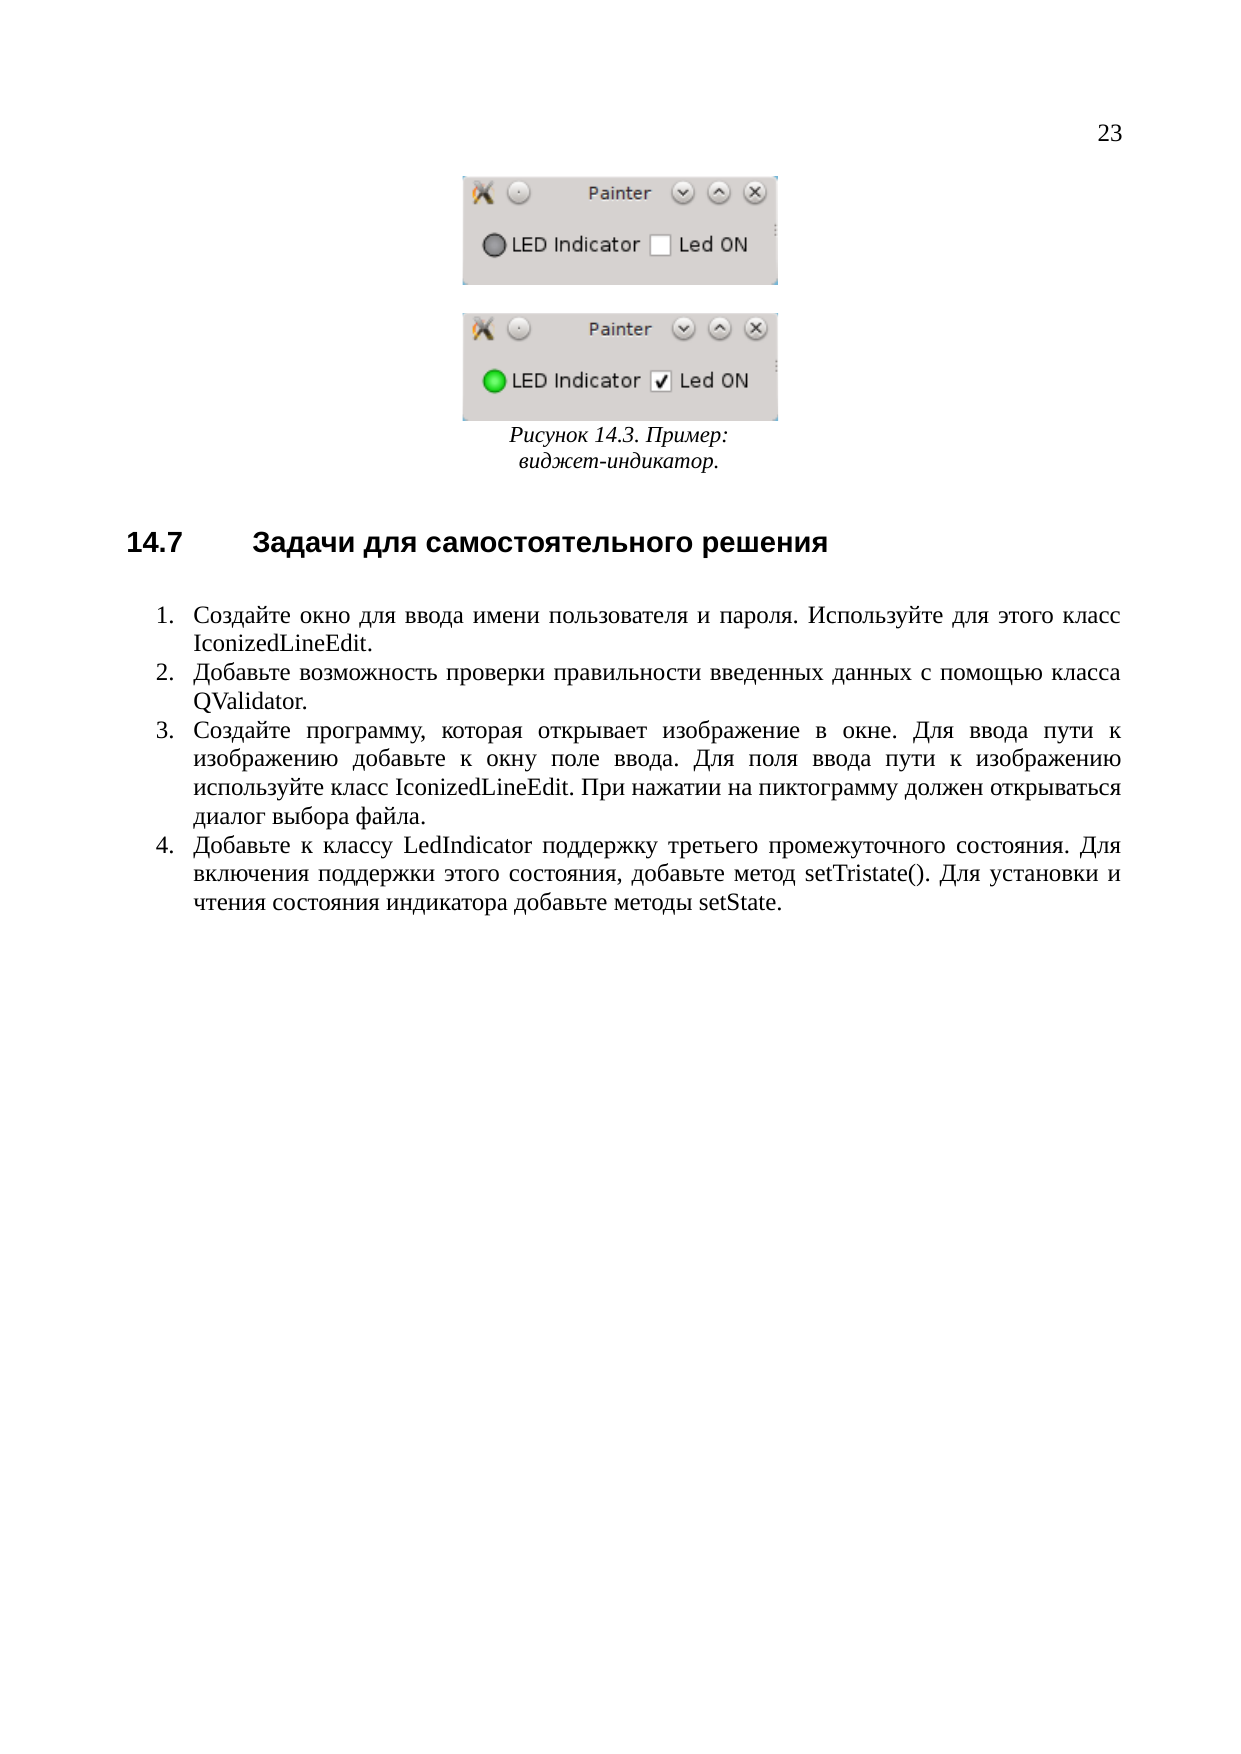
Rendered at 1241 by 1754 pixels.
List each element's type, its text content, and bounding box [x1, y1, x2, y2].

text Рисунок 14.3. Пример: виджет-индикатор. [462, 421, 778, 473]
list Добавьте возможность проверки правильности введенных данных с помощью класса QValidator. [156, 657, 1122, 715]
picture [462, 176, 778, 285]
list Добавьте к классу LedIndicator поддержку третьего промежуточного состояния. Для включения поддержки этого состояния, добавьте метод setTristate(). Для установки и чтения состояния индикатора добавьте методы setState. [156, 830, 1122, 916]
subtitle Задачи для самостоятельного решения [118, 525, 1122, 558]
picture [462, 313, 779, 421]
list Создайте окно для ввода имени пользователя и пароля. Используйте для этого класс IconizedLineEdit. [156, 600, 1122, 657]
list Создайте программу, которая открывает изображение в окне. Для ввода пути к изображению добавьте к окну поле ввода. Для поля ввода пути к изображению используйте класс IconizedLineEdit. При нажатии на пиктограмму должен открываться диалог выбора файла. [156, 715, 1122, 830]
